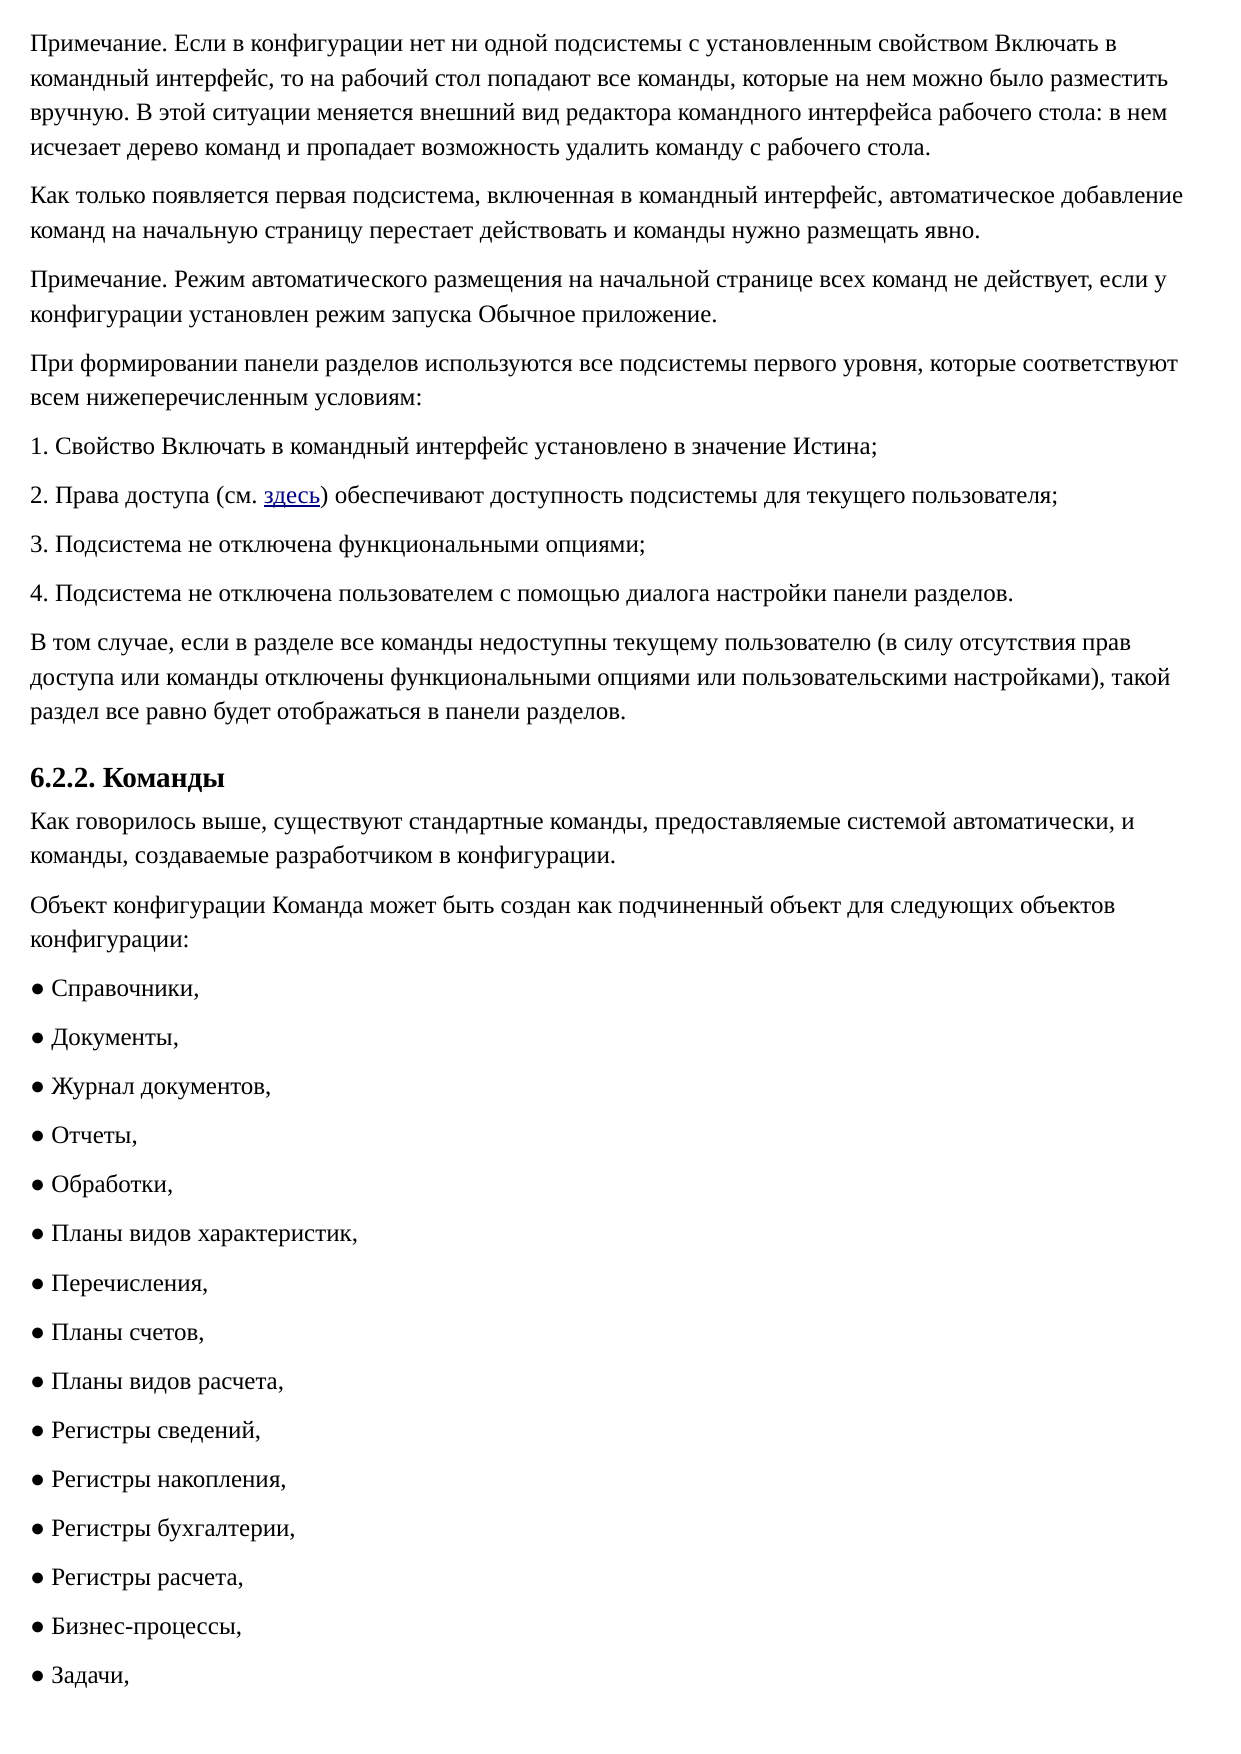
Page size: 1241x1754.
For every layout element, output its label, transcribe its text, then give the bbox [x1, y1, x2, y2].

text ● Отчеты, [30, 1120, 1211, 1149]
text 1. Свойство Включать в командный интерфейс установлено в значение Истина; [30, 431, 1211, 460]
text ● Планы счетов, [30, 1317, 1211, 1345]
text ● Регистры расчета, [30, 1562, 1211, 1591]
text ● Регистры бухгалтерии, [30, 1513, 1211, 1542]
text Как только появляется первая подсистема, включенная в командный интерфейс, автоматическое добавление команд на начальную страницу перестает действовать и команды нужно размещать явно. [30, 181, 1211, 244]
text Объект конфигурации Команда может быть создан как подчиненный объект для следующих объектов конфигурации: [30, 890, 1211, 953]
text ● Задачи, [30, 1660, 1211, 1689]
text При формировании панели разделов используются все подсистемы первого уровня, которые соответствуют всем нижеперечисленным условиям: [30, 348, 1211, 411]
text ● Бизнес-процессы, [30, 1611, 1211, 1640]
text ● Регистры сведений, [30, 1415, 1211, 1443]
text Как говорилось выше, существуют стандартные команды, предоставляемые системой автоматически, и команды, создаваемые разработчиком в конфигурации. [30, 806, 1211, 869]
text 4. Подсистема не отключена пользователем с помощью диалога настройки панели разделов. [30, 578, 1211, 607]
text ● Журнал документов, [30, 1071, 1211, 1100]
text ● Перечисления, [30, 1268, 1211, 1296]
text Примечание. Если в конфигурации нет ни одной подсистемы с установленным свойством Включать в командный интерфейс, то на рабочий стол попадают все команды, которые на нем можно было разместить вручную. В этой ситуации меняется внешний вид редактора командного интерфейса рабочего стола: в нем исчезает дерево команд и пропадает возможность удалить команду с рабочего стола. [30, 28, 1211, 160]
text ● Планы видов расчета, [30, 1366, 1211, 1394]
subtitle 6.2.2. Команды [30, 760, 1211, 794]
text В том случае, если в разделе все команды недоступны текущему пользователю (в силу отсутствия прав доступа или команды отключены функциональными опциями или пользовательскими настройками), такой раздел все равно будет отображаться в панели разделов. [30, 627, 1211, 725]
text ● Регистры накопления, [30, 1464, 1211, 1493]
text 2. Права доступа (см. здесь) обеспечивают доступность подсистемы для текущего пользователя; [30, 480, 1211, 509]
text ● Документы, [30, 1022, 1211, 1051]
text Примечание. Режим автоматического размещения на начальной странице всех команд не действует, если у конфигурации установлен режим запуска Обычное приложение. [30, 264, 1211, 327]
text ● Обработки, [30, 1169, 1211, 1198]
text 3. Подсистема не отключена функциональными опциями; [30, 529, 1211, 558]
text ● Планы видов характеристик, [30, 1218, 1211, 1247]
text ● Справочники, [30, 973, 1211, 1002]
